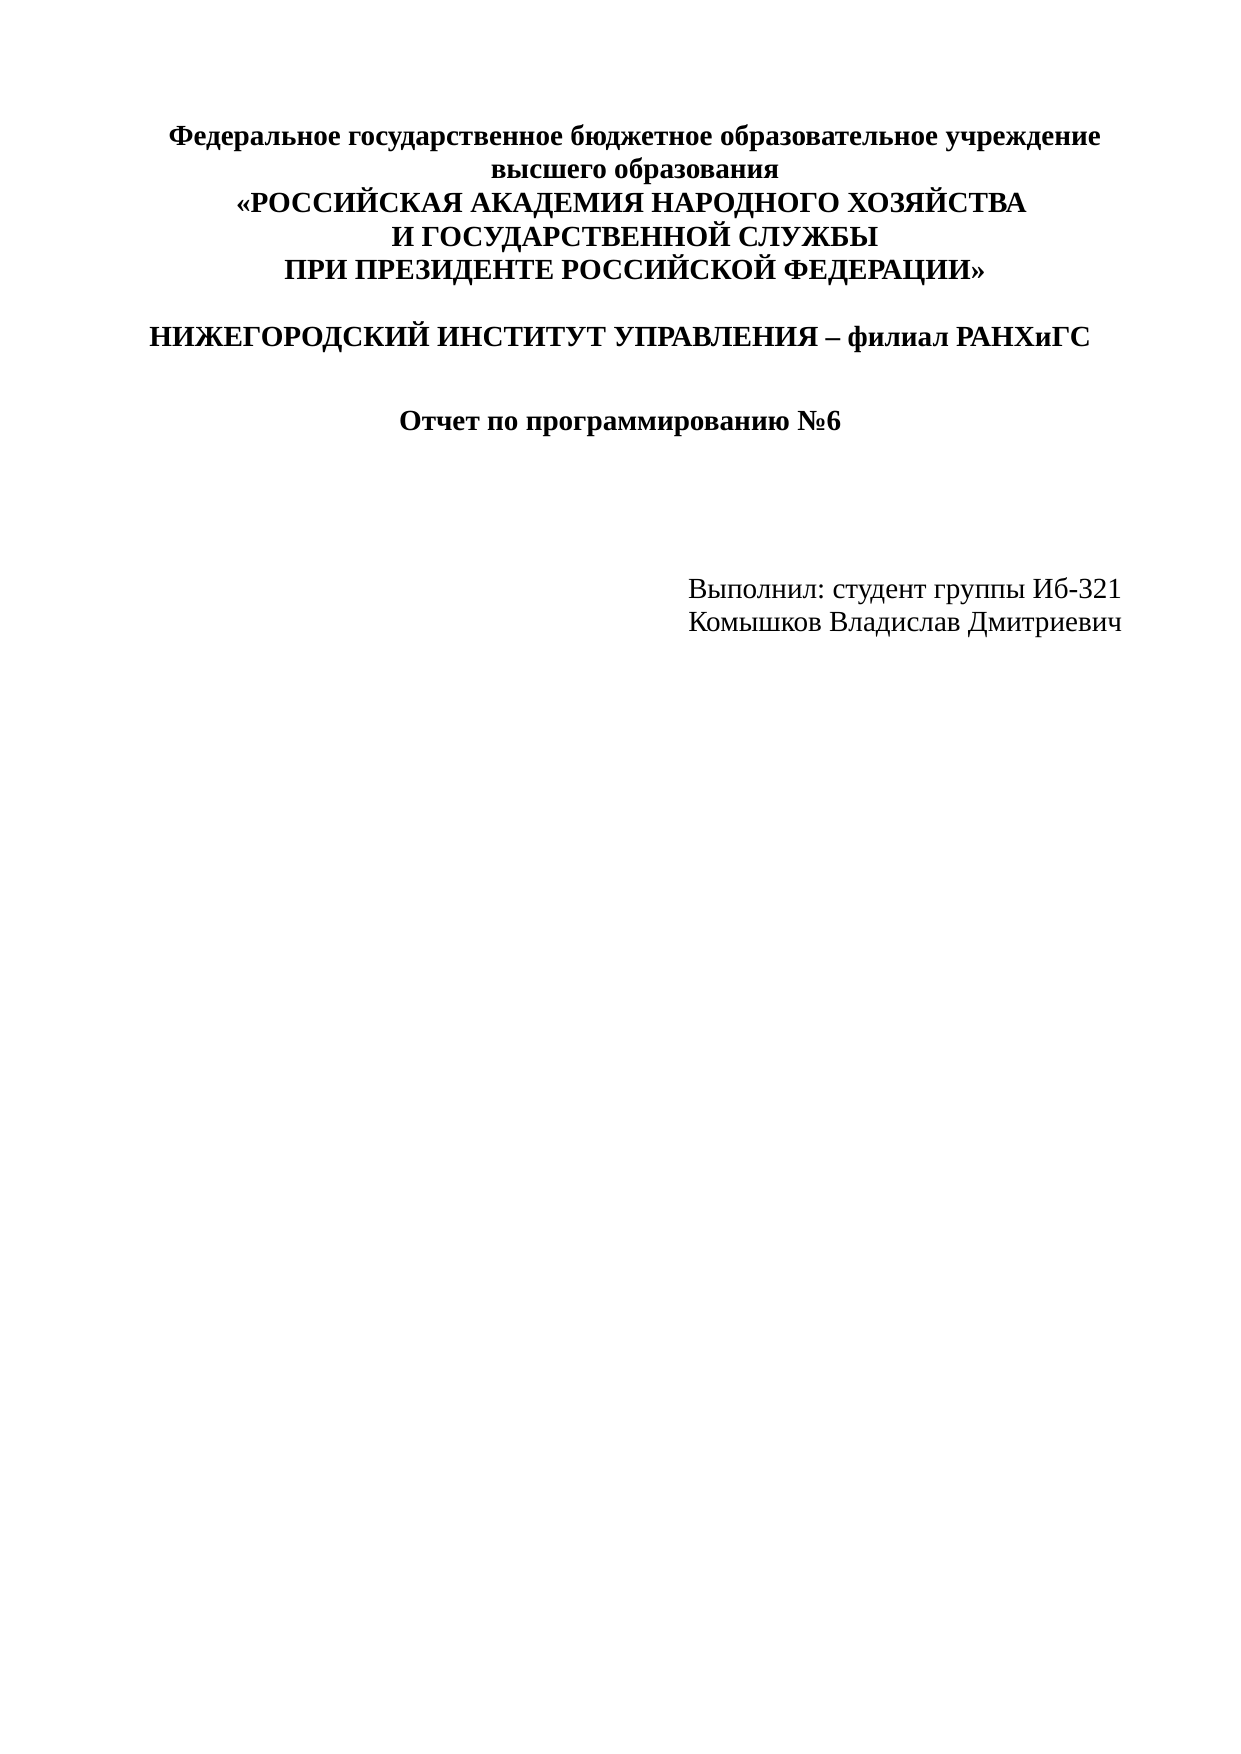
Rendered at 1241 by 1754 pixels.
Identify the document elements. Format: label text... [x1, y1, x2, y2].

text Федеральное государственное бюджетное образовательное учреждение [118, 118, 1152, 152]
text высшего образования [118, 152, 1152, 185]
text Комышков Владислав Дмитриевич [118, 604, 1122, 638]
text «РОССИЙСКАЯ АКАДЕМИЯ НАРОДНОГО ХОЗЯЙСТВА И ГОСУДАРСТВЕННОЙ СЛУЖБЫ [118, 185, 1152, 252]
text НИЖЕГОРОДСКИЙ ИНСТИТУТ УПРАВЛЕНИЯ – филиал РАНХиГС [118, 319, 1122, 353]
text Выполнил: студент группы Иб-321 [118, 571, 1122, 604]
text Отчет по программированию №6 [118, 403, 1122, 437]
text ПРИ ПРЕЗИДЕНТЕ РОССИЙСКОЙ ФЕДЕРАЦИИ» [118, 252, 1152, 286]
